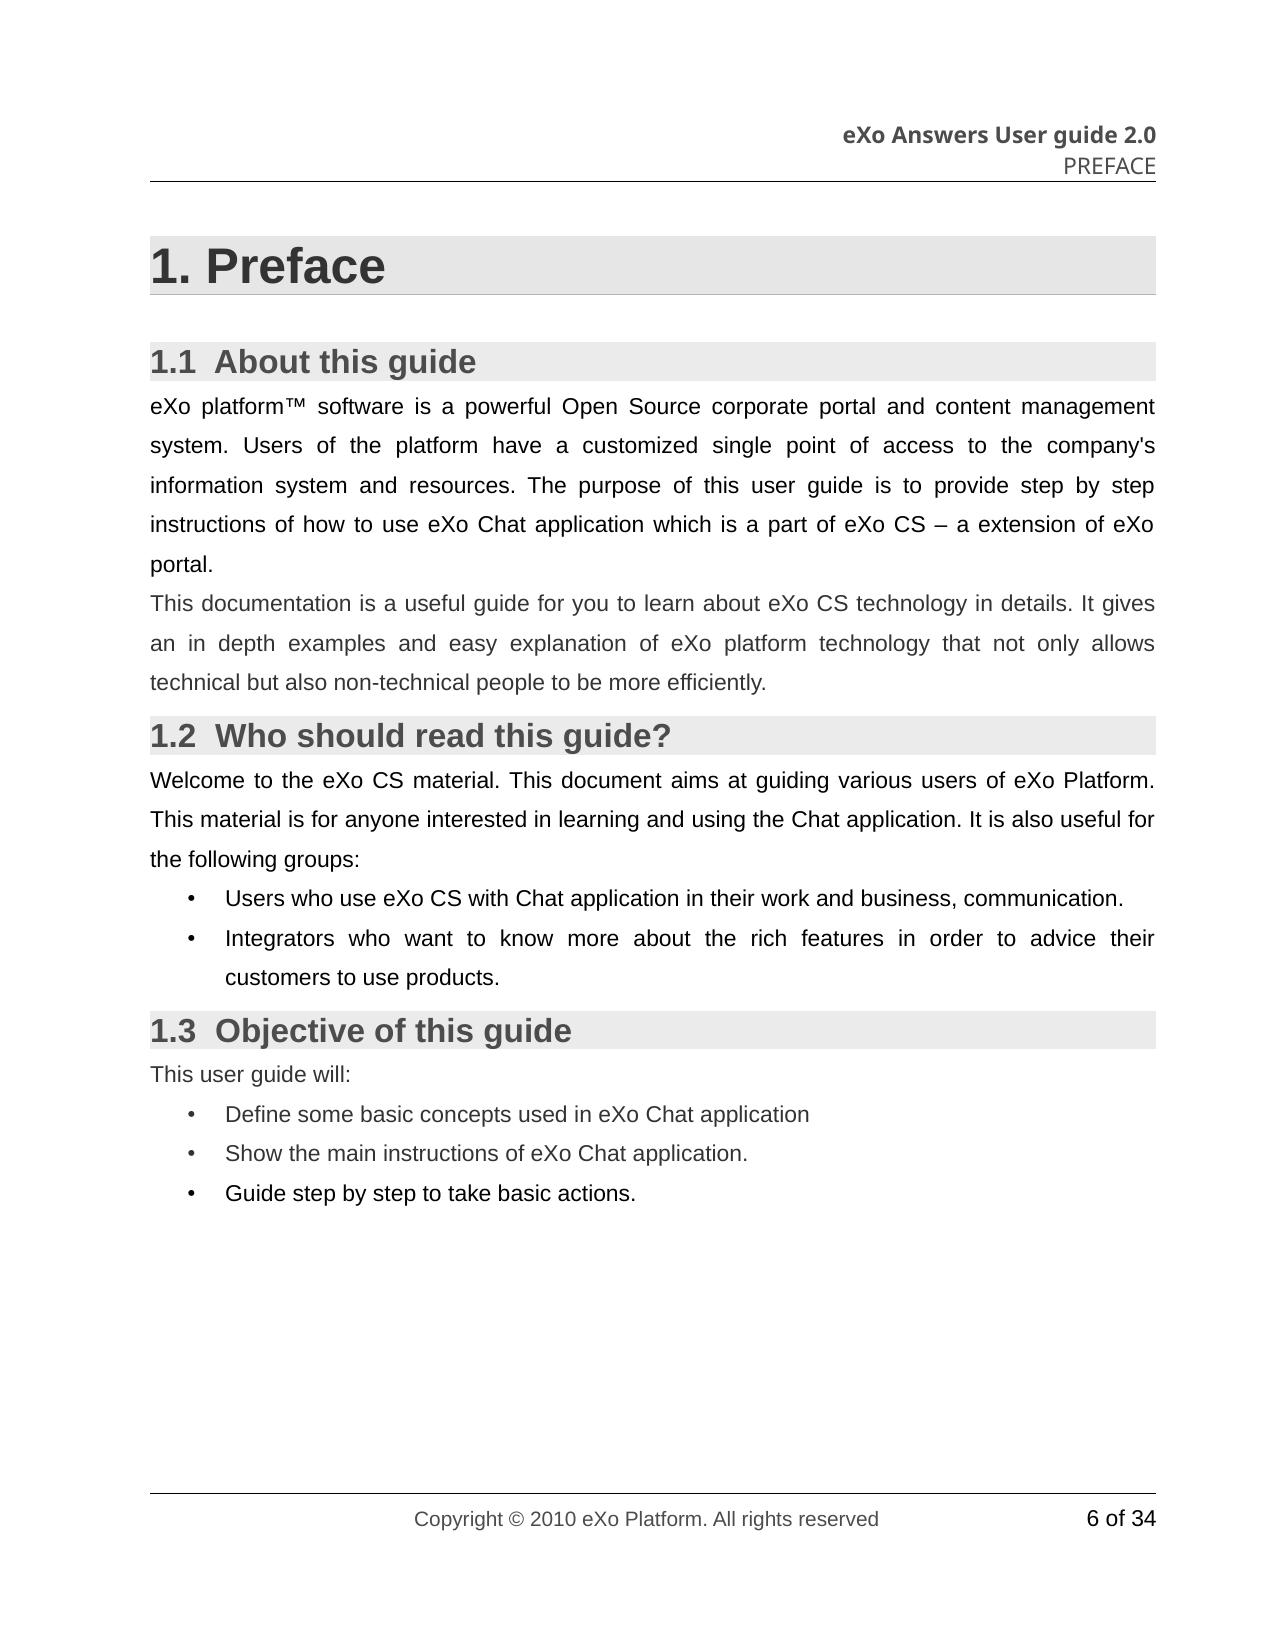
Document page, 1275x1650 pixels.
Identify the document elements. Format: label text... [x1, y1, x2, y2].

list Show the main instructions of eXo Chat application. [187, 1140, 1156, 1167]
list Guide step by step to take basic actions. [187, 1180, 1156, 1206]
list Users who use eXo CS with Chat application in their work and business, communication. [187, 885, 1156, 911]
subtitle Objective of this guide [150, 1011, 1156, 1049]
subtitle Preface [150, 236, 1156, 294]
text This documentation is a useful guide for you to learn about eXo CS technology in details. It gives an in depth examples and easy explanation of eXo platform technology that not only allows technical but also non-technical people to be more efficiently. [150, 590, 1156, 696]
subtitle Who should read this guide? [150, 716, 1156, 755]
list Integrators who want to know more about the rich features in order to advice their customers to use products. [187, 924, 1156, 990]
text Welcome to the eXo CS material. This document aims at guiding various users of eXo Platform. This material is for anyone interested in learning and using the Chat application. It is also useful for the following groups: [150, 767, 1156, 872]
text eXo platform™ software is a powerful Open Source corporate portal and content management system. Users of the platform have a customized single point of access to the company's information system and resources. The purpose of this user guide is to provide step by step instructions of how to use eXo Chat application which is a part of eXo CS – a extension of eXo portal. [150, 393, 1156, 577]
text This user guide will: [150, 1061, 1156, 1088]
list Define some basic concepts used in eXo Chat application [187, 1101, 1156, 1127]
subtitle About this guide [150, 342, 1156, 381]
